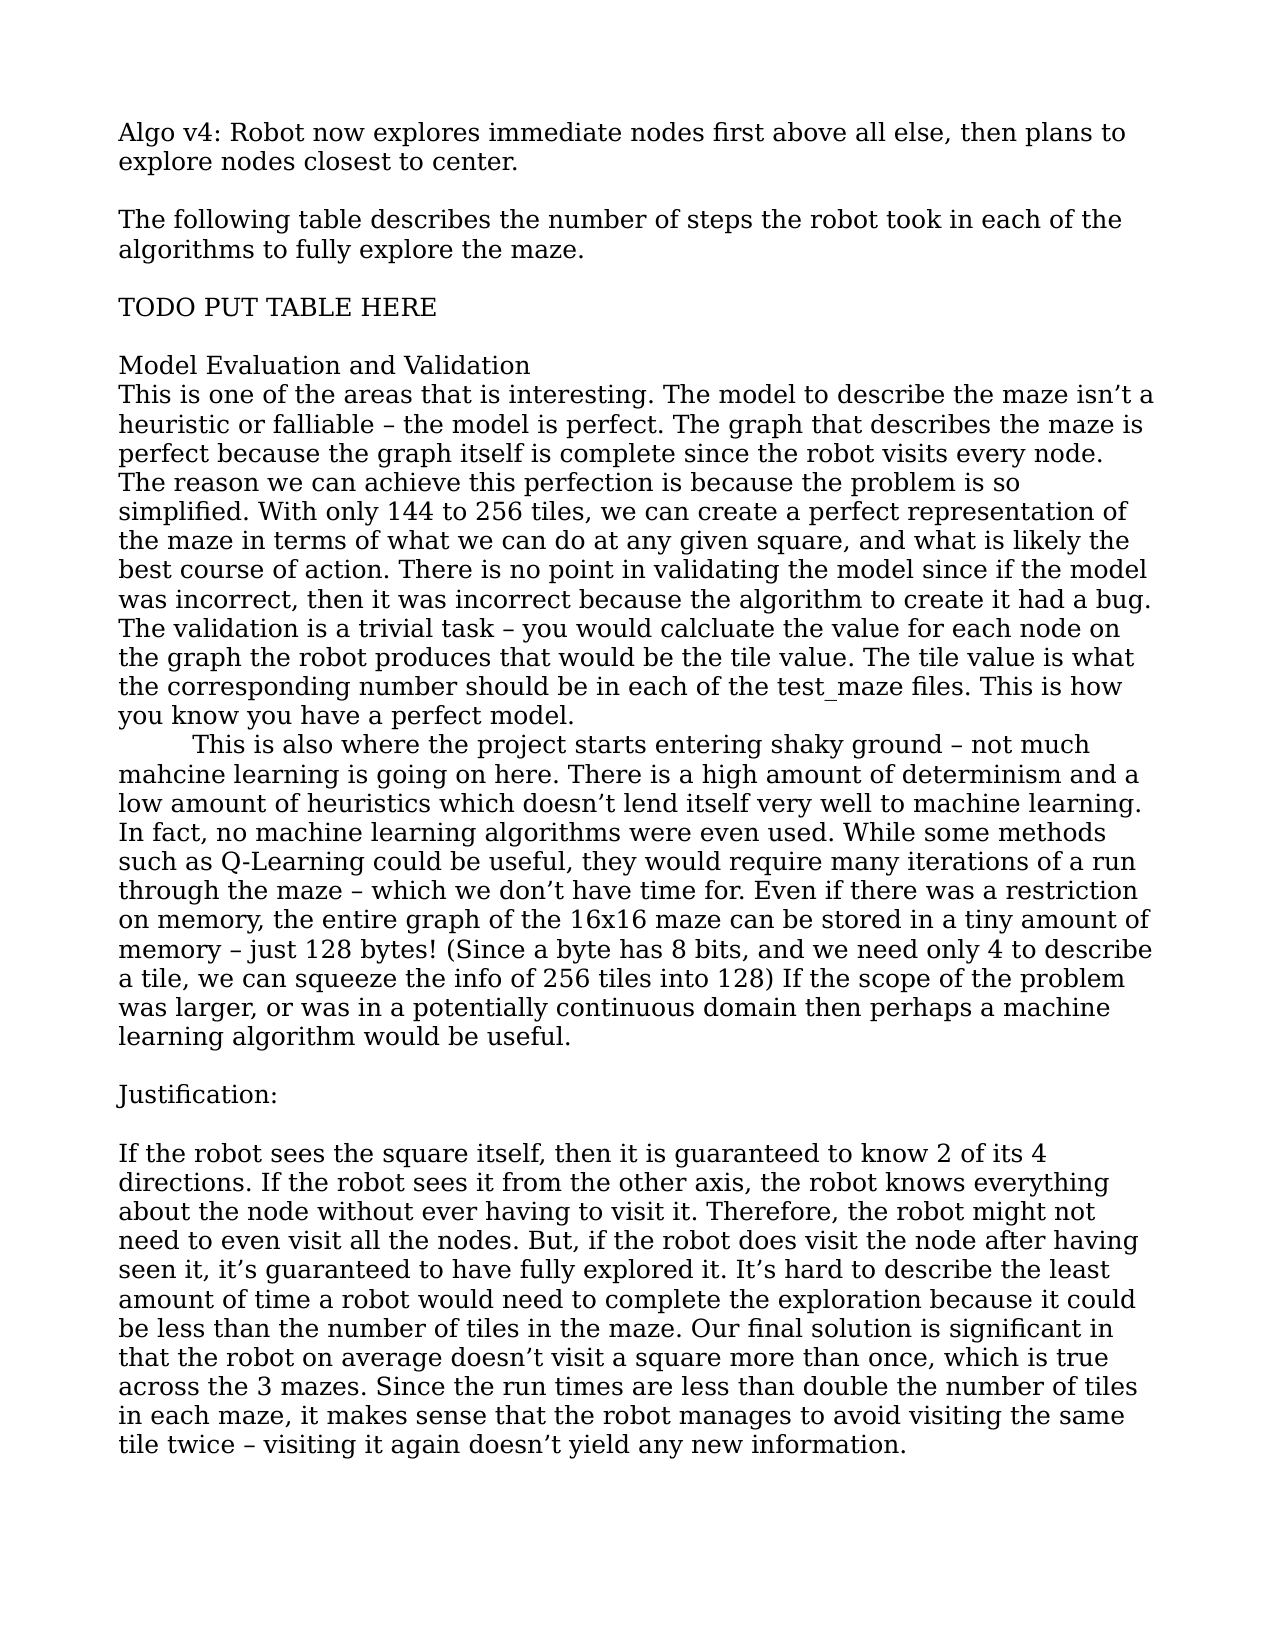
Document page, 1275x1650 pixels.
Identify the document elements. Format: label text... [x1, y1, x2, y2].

text TODO PUT TABLE HERE [118, 293, 1157, 322]
text Algo v4: Robot now explores immediate nodes first above all else, then plans to explore nodes closest to center. [118, 118, 1157, 176]
text Model Evaluation and Validation [118, 351, 1157, 381]
text This is also where the project starts entering shaky ground – not much mahcine learning is going on here. There is a high amount of determinism and a low amount of heuristics which doesn’t lend itself very well to machine learning. In fact, no machine learning algorithms were even used. While some methods such as Q-Learning could be useful, they would require many iterations of a run through the maze – which we don’t have time for. Even if there was a restriction on memory, the entire graph of the 16x16 maze can be stored in a tiny amount of memory – just 128 bytes! (Since a byte has 8 bits, and we need only 4 to describe a tile, we can squeeze the info of 256 tiles into 128) If the scope of the problem was larger, or was in a potentially continuous domain then perhaps a machine learning algorithm would be useful. [118, 731, 1157, 1051]
text The following table describes the number of steps the robot took in each of the algorithms to fully explore the maze. [118, 206, 1157, 264]
text Justification: [118, 1081, 1157, 1110]
text This is one of the areas that is interesting. The model to describe the maze isn’t a heuristic or falliable – the model is perfect. The graph that describes the maze is perfect because the graph itself is complete since the robot visits every node. The reason we can achieve this perfection is because the problem is so simplified. With only 144 to 256 tiles, we can create a perfect representation of the maze in terms of what we can do at any given square, and what is likely the best course of action. There is no point in validating the model since if the model was incorrect, then it was incorrect because the algorithm to create it had a bug. The validation is a trivial task – you would calcluate the value for each node on the graph the robot produces that would be the tile value. The tile value is what the corresponding number should be in each of the test_maze files. This is how you know you have a perfect model. [118, 381, 1157, 731]
text If the robot sees the square itself, then it is guaranteed to know 2 of its 4 directions. If the robot sees it from the other axis, the robot knows everything about the node without ever having to visit it. Therefore, the robot might not need to even visit all the nodes. But, if the robot does visit the node after having seen it, it’s guaranteed to have fully explored it. It’s hard to describe the least amount of time a robot would need to complete the exploration because it could be less than the number of tiles in the maze. Our final solution is significant in that the robot on average doesn’t visit a square more than once, which is true across the 3 mazes. Since the run times are less than double the number of tiles in each maze, it makes sense that the robot manages to avoid visiting the same tile twice – visiting it again doesn’t yield any new information. [118, 1139, 1157, 1460]
